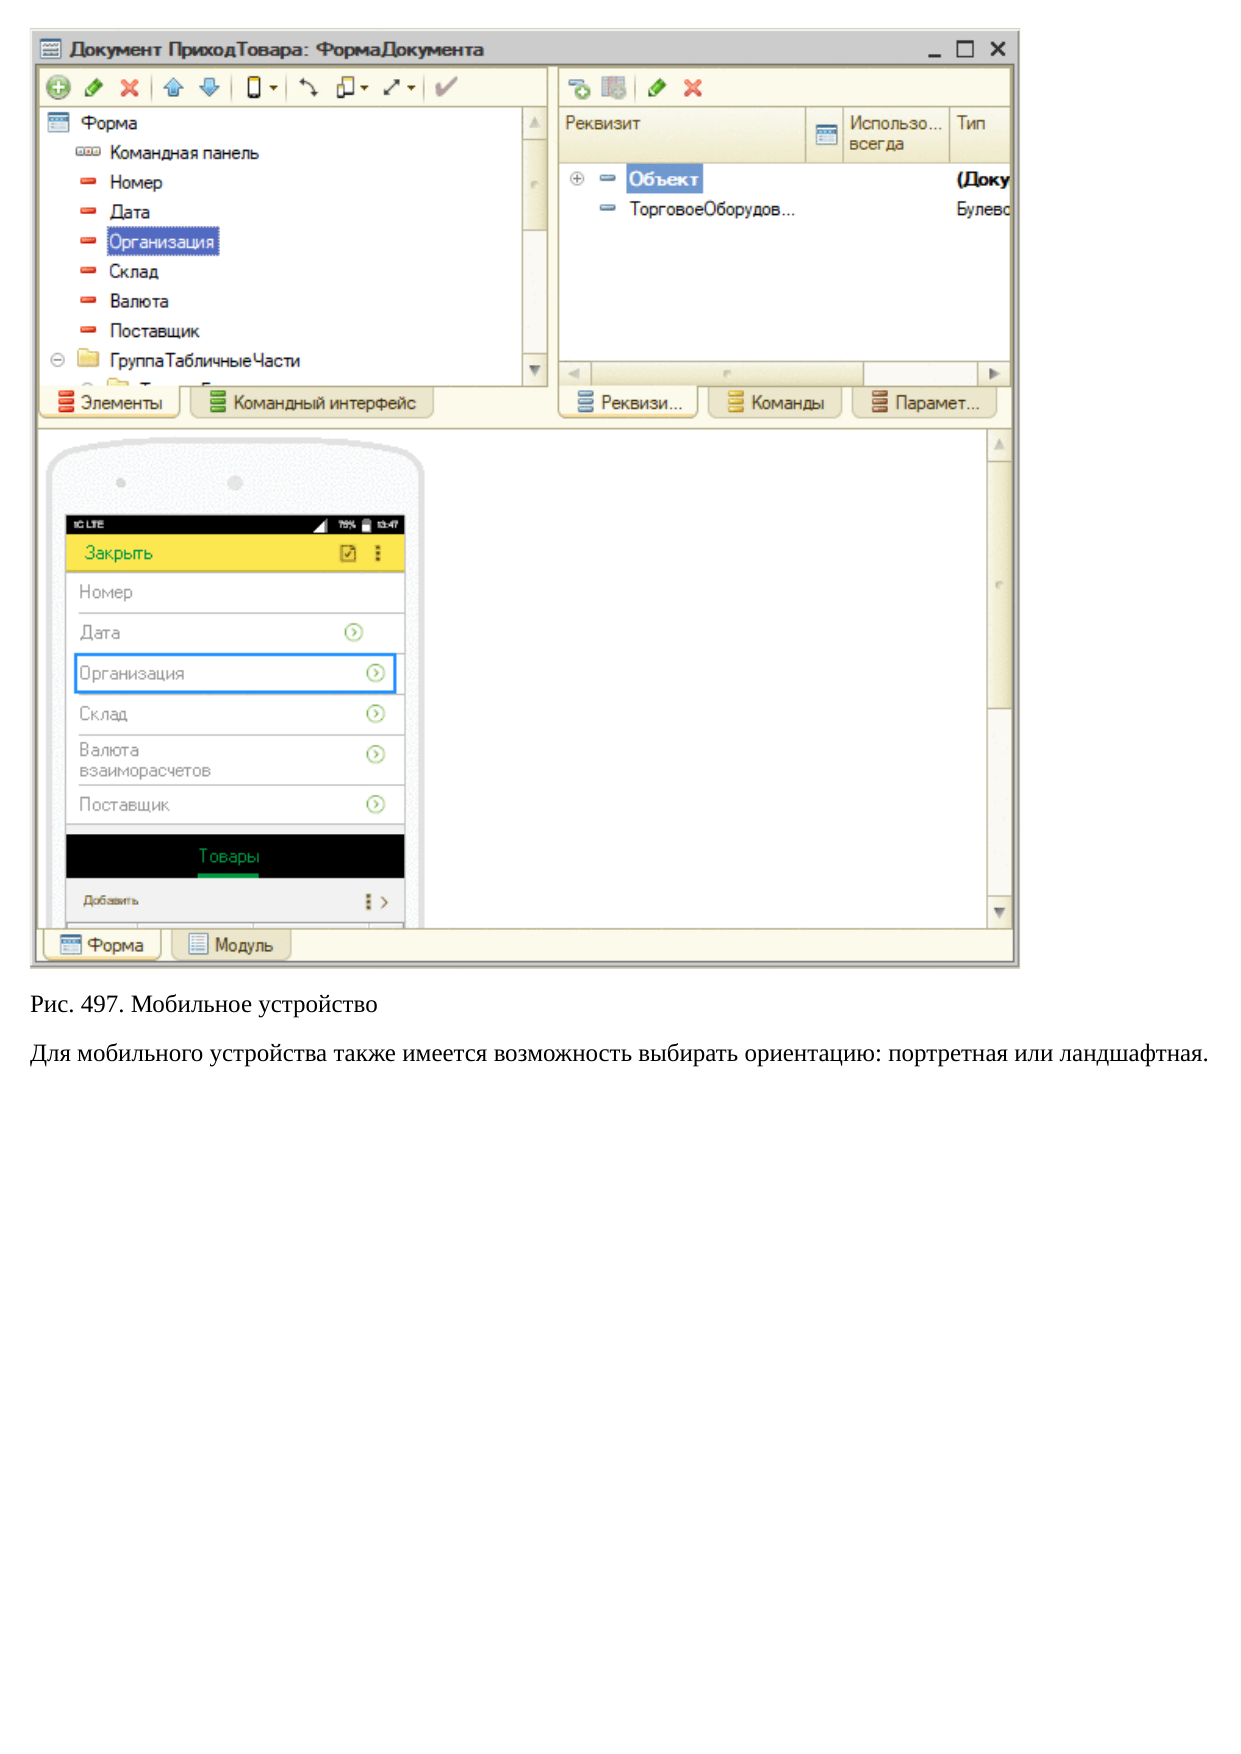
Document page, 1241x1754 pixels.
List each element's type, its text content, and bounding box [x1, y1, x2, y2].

text Для мобильного устройства также имеется возможность выбирать ориентацию: портретная или ландшафтная. [30, 1038, 1211, 1067]
text Рис. 497. Мобильное устройство [30, 989, 1211, 1018]
picture [29, 28, 1021, 969]
